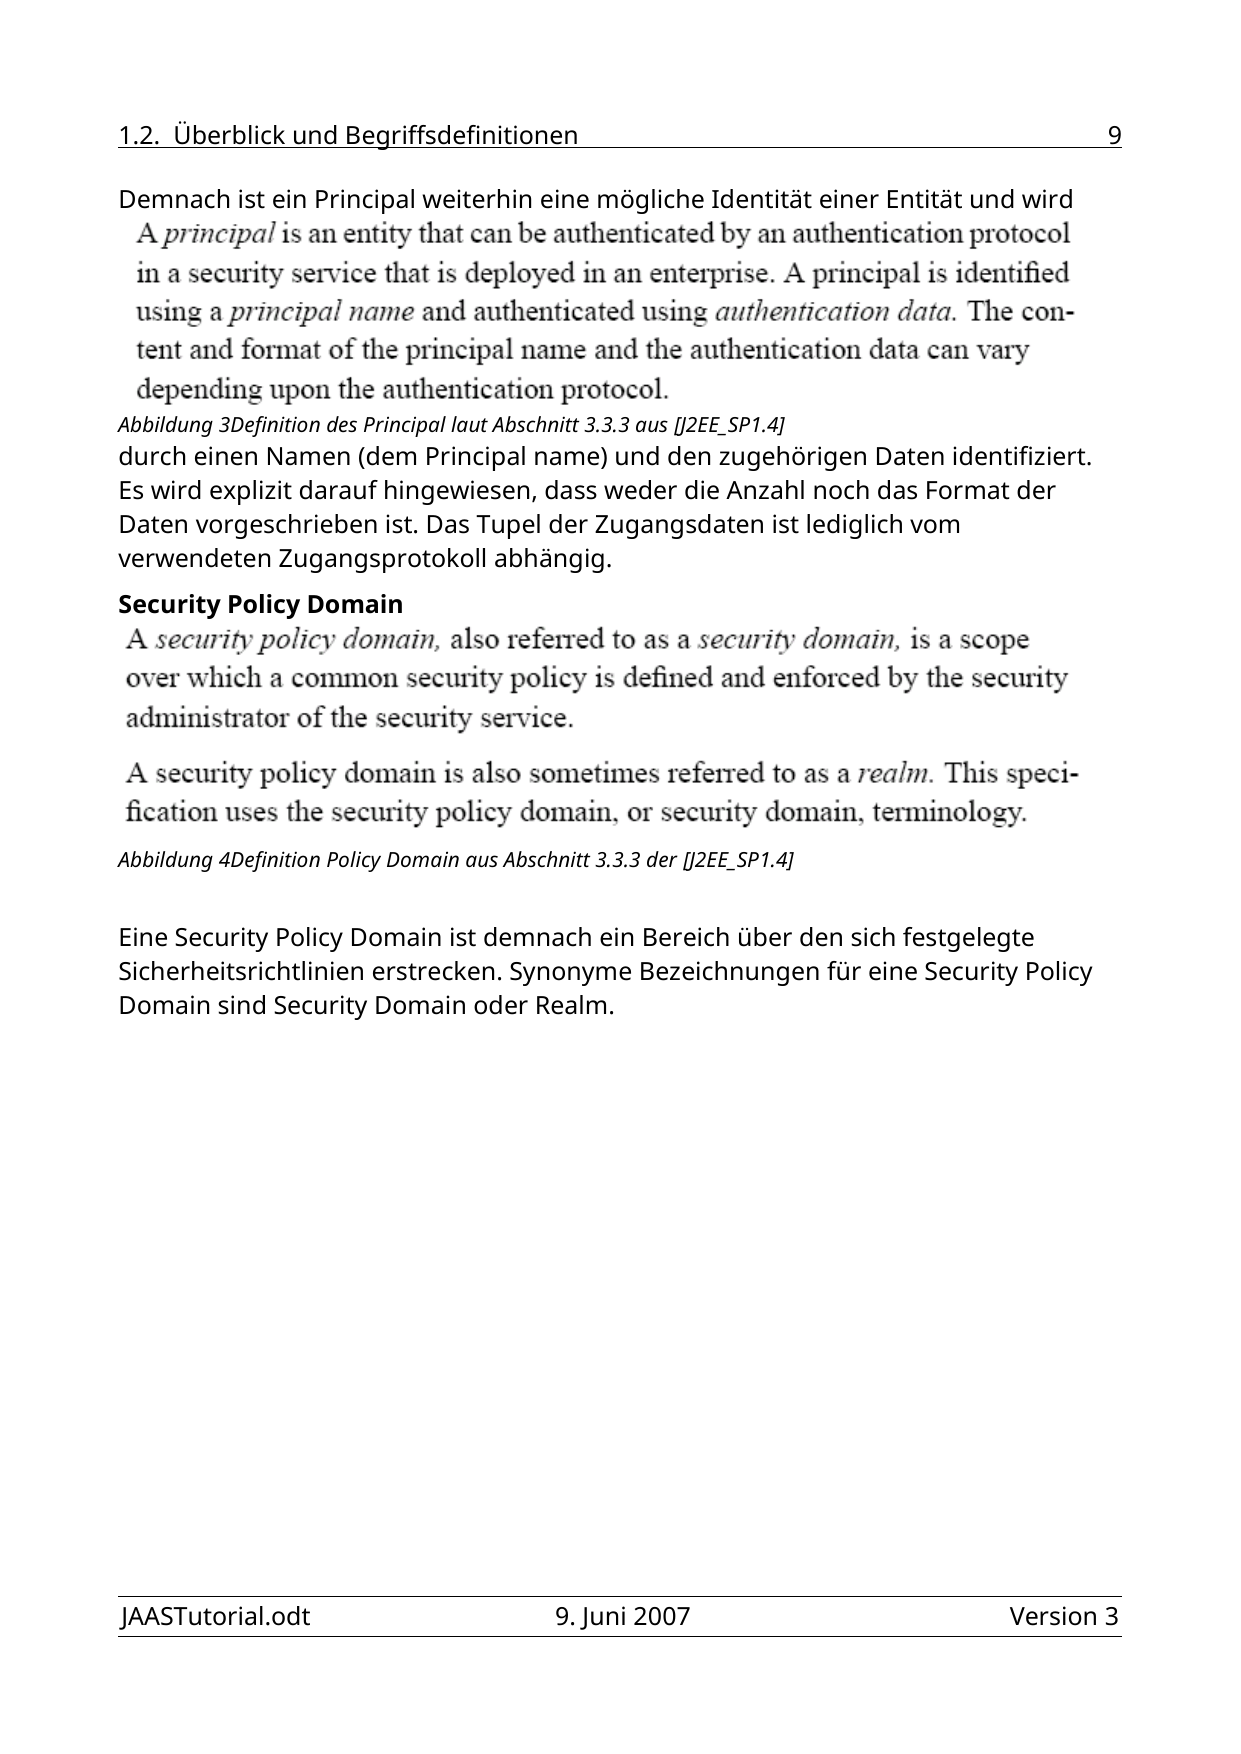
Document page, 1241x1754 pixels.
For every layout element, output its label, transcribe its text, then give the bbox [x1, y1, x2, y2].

text Abbildung 4Definition Policy Domain aus Abschnitt 3.3.3 der [J2EE_SP1.4] [118, 846, 1122, 874]
text Eine Security Policy Domain ist demnach ein Bereich über den sich festgelegte Sicherheitsrichtlinien erstrecken. Synonyme Bezeichnungen für eine Security Policy Domain sind Security Domain oder Realm. [118, 920, 1122, 1022]
text Abbildung 3Definition des Principal laut Abschnitt 3.3.3 aus [J2EE_SP1.4] [118, 411, 1122, 439]
picture [118, 220, 1122, 411]
text Demnach ist ein Principal weiterhin eine mögliche Identität einer Entität und wird [118, 182, 1122, 220]
text Security Policy Domain [118, 587, 1122, 621]
text durch einen Namen (dem Principal name) und den zugehörigen Daten identifiziert. Es wird explizit darauf hingewiesen, dass weder die Anzahl noch das Format der Daten vorgeschrieben ist. Das Tupel der Zugangsdaten ist lediglich vom verwendeten Zugangsprotokoll abhängig. [118, 439, 1122, 574]
picture [118, 621, 1122, 846]
